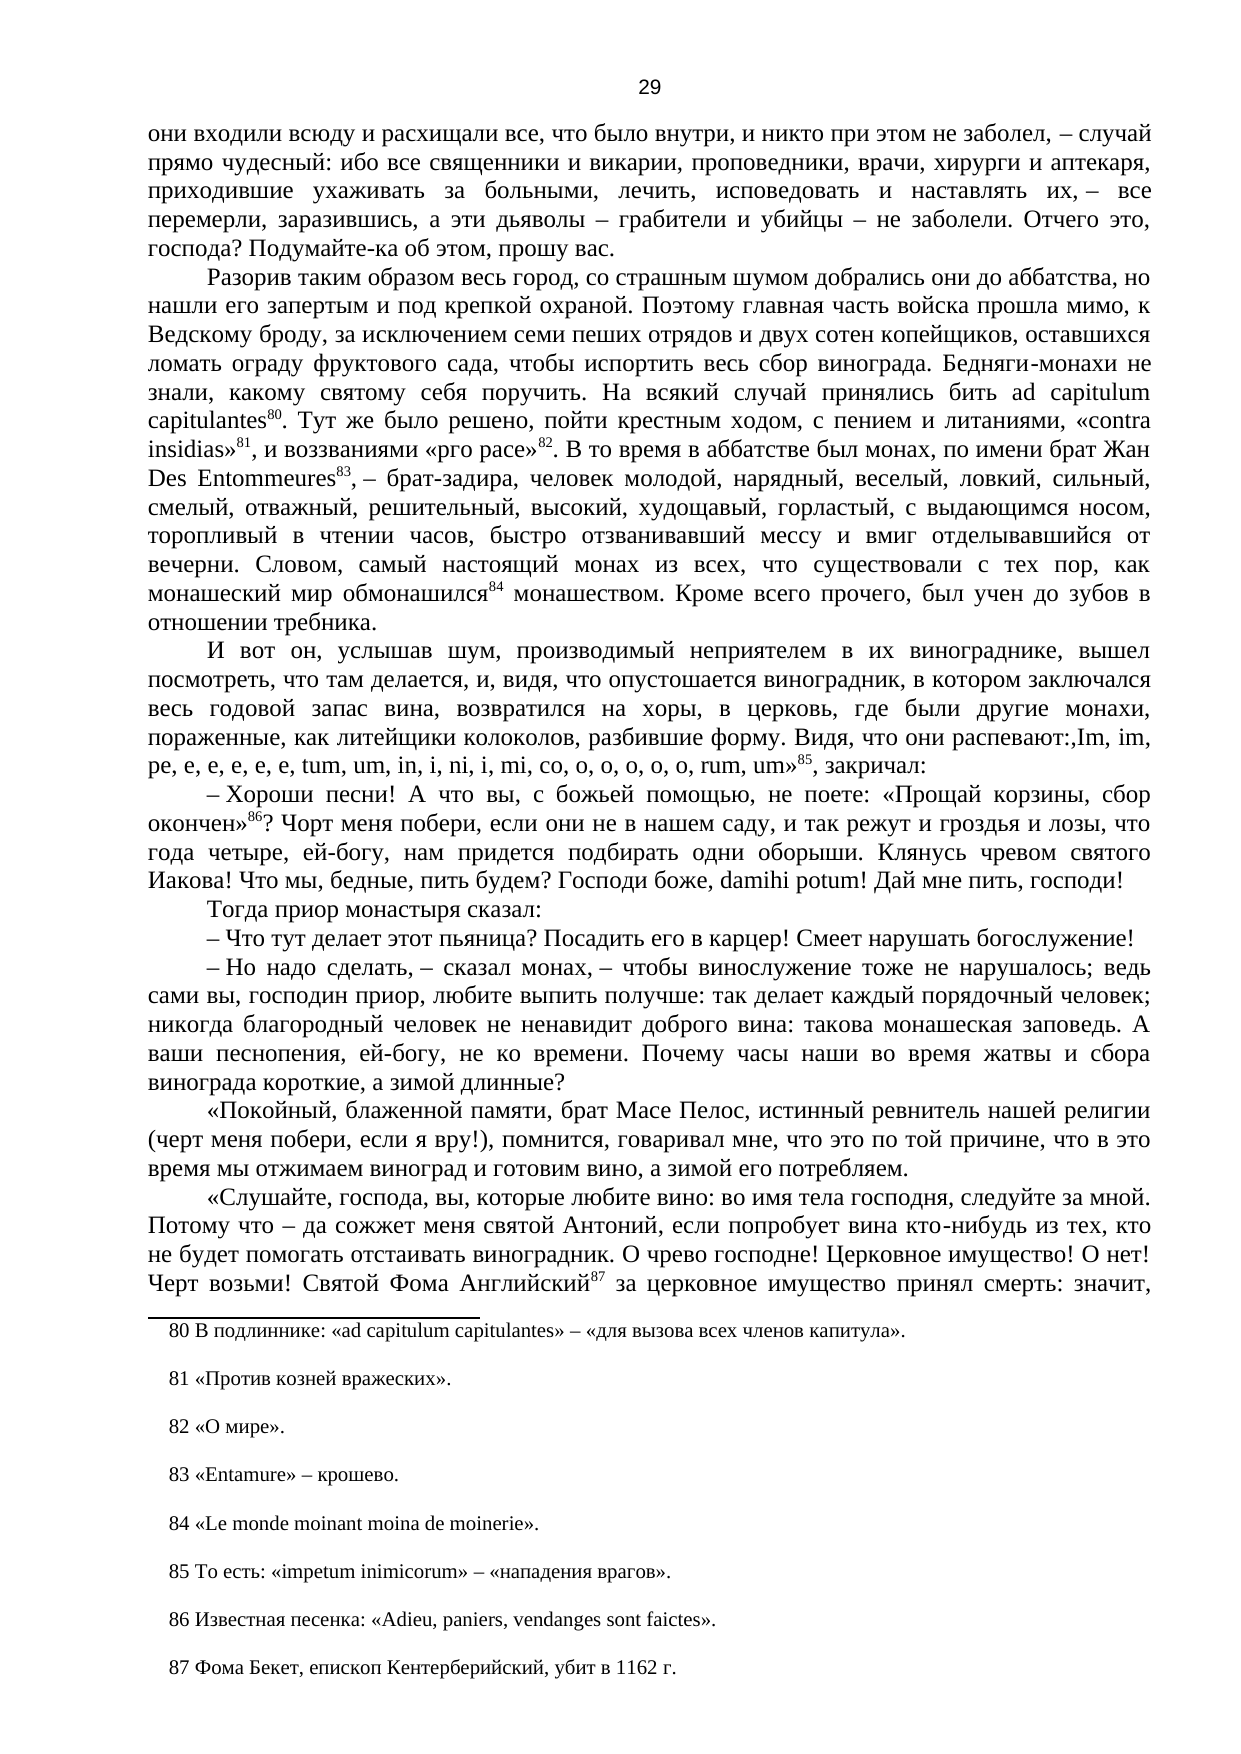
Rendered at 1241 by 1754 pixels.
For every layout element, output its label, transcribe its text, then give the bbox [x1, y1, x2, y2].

text «Покойный, блаженной памяти, брат Масе Пелос, истинный ревнитель нашей религии (черт меня побери, если я вру!), помнится, говаривал мне, что это по той причине, что в это время мы отжимаем виноград и готовим вино, а зимой его потребляем. [148, 1096, 1152, 1182]
text «О мире». [148, 1414, 1152, 1438]
text В подлиннике: «ad capitulum capitulantes» – «для вызова всех членов капитула». [148, 1318, 1152, 1342]
text «Слушайте, господа, вы, которые любите вино: во имя тела господня, следуйте за мной. Потому что – да сожжет меня святой Антоний, если попробует вина кто‑нибудь из тех, кто не будет помогать отстаивать виноградник. О чрево господне! Церковное имущество! О нет! Черт возьми! Святой Фома Английский за церковное имущество принял смерть: значит, [148, 1182, 1152, 1297]
text И вот он, услышав шум, производимый неприятелем в их винограднике, вышел посмотреть, что там делается, и, видя, что опустошается виноградник, в котором заключался весь годовой запас вина, возвратился на хоры, в церковь, где были другие монахи, пораженные, как литейщики колоколов, разбившие форму. Видя, что они распевают:,Im, im, ре, е, е, е, е, е, tum, um, in, i, ni, i, mi, со, о, о, о, о, о, rum, um», закричал: [148, 636, 1152, 779]
text «Против козней вражеских». [148, 1366, 1152, 1390]
text Тогда приор монастыря сказал: [148, 894, 1152, 923]
text То есть: «impetum inimicorum» – «нападения врагов». [148, 1559, 1152, 1583]
text – Но надо сделать, – сказал монах, – чтобы винослужение тоже не нарушалось; ведь сами вы, господин приор, любите выпить получше: так делает каждый порядочный человек; никогда благородный человек не ненавидит доброго вина: такова монашеская заповедь. А ваши песнопения, ей‑богу, не ко времени. Почему часы наши во время жатвы и сбора винограда короткие, а зимой длинные? [148, 952, 1152, 1096]
text – Что тут делает этот пьяница? Посадить его в карцер! Смеет нарушать богослужение! [148, 923, 1152, 952]
text Разорив таким образом весь город, со страшным шумом добрались они до аббатства, но нашли его запертым и под крепкой охраной. Поэтому главная часть войска прошла мимо, к Ведскому броду, за исключением семи пеших отрядов и двух сотен копейщиков, оставшихся ломать ограду фруктового сада, чтобы испортить весь сбор винограда. Бедняги‑монахи не знали, какому святому себя поручить. На всякий случай принялись бить ad capitulum capitulantes. Тут же было решено, пойти крестным ходом, с пением и литаниями, «contra insidias», и воззваниями «рго расе». В то время в аббатстве был монах, по имени брат Жан Des Entommeures, – брат‑задира, человек молодой, нарядный, веселый, ловкий, сильный, смелый, отважный, решительный, высокий, худощавый, горластый, с выдающимся носом, торопливый в чтении часов, быстро отзванивавший мессу и вмиг отделывавшийся от вечерни. Словом, самый настоящий монах из всех, что существовали с тех пор, как монашеский мир обмонашился монашеством. Кроме всего прочего, был учен до зубов в отношении требника. [148, 262, 1152, 636]
text «Entamure» – крошево. [148, 1462, 1152, 1486]
text «Le monde moinant moina de moinerie». [148, 1511, 1152, 1534]
text они входили всюду и расхищали все, что было внутри, и никто при этом не заболел, – случай прямо чудесный: ибо все священники и викарии, проповедники, врачи, хирурги и аптекаря, приходившие ухаживать за больными, лечить, исповедовать и наставлять их, – все перемерли, заразившись, а эти дьяволы – грабители и убийцы – не заболели. Отчего это, господа? Подумайте‑ка об этом, прошу вас. [148, 118, 1152, 262]
text Известная песенка: «Adieu, paniers, vendanges sont faictes». [148, 1607, 1152, 1631]
text Фома Бекет, епископ Кентерберийский, убит в 1162 г. [148, 1655, 1152, 1679]
text – Хороши песни! А что вы, с божьей помощью, не поете: «Прощай корзины, сбор окончен»? Чорт меня побери, если они не в нашем саду, и так режут и гроздья и лозы, что года четыре, ей‑богу, нам придется подбирать одни оборыши. Клянусь чревом святого Иакова! Что мы, бедные, пить будем? Господи боже, damihi potum! Дай мне пить, господи! [148, 779, 1152, 894]
